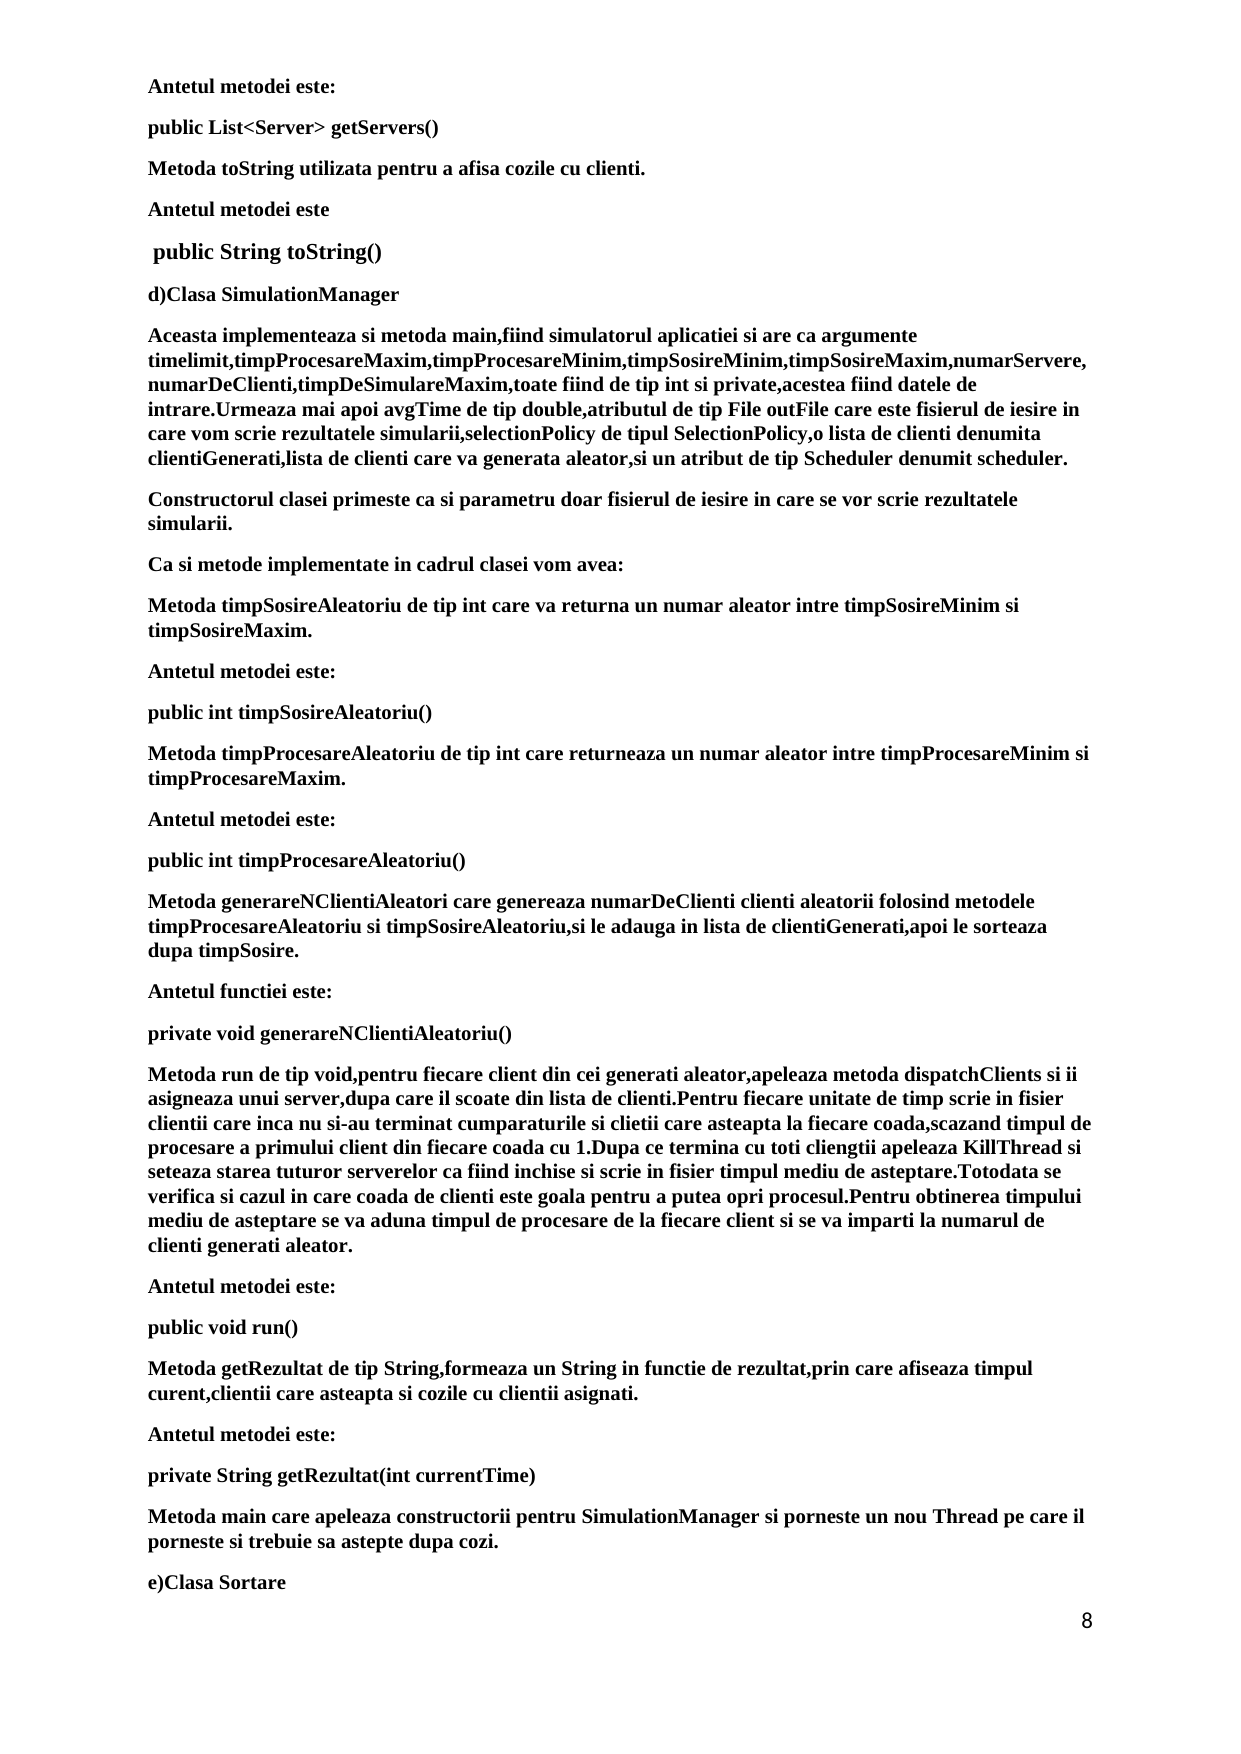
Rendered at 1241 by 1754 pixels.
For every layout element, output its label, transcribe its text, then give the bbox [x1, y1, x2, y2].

text Metoda getRezultat de tip String,formeaza un String in functie de rezultat,prin care afiseaza timpul curent,clientii care asteapta si cozile cu clientii asignati. [148, 1356, 1093, 1405]
text public int timpProcesareAleatoriu() [148, 848, 1093, 872]
text public String toString() [148, 238, 1093, 265]
text Metoda generareNClientiAleatori care genereaza numarDeClienti clienti aleatorii folosind metodele timpProcesareAleatoriu si timpSosireAleatoriu,si le adauga in lista de clientiGenerati,apoi le sorteaza dupa timpSosire. [148, 889, 1093, 962]
text Metoda toString utilizata pentru a afisa cozile cu clienti. [148, 156, 1093, 180]
text Metoda main care apeleaza constructorii pentru SimulationManager si porneste un nou Thread pe care il porneste si trebuie sa astepte dupa cozi. [148, 1504, 1093, 1553]
text d)Clasa SimulationManager [148, 282, 1093, 306]
text public List<Server> getServers() [148, 115, 1093, 139]
text private void generareNClientiAleatoriu() [148, 1020, 1093, 1044]
text Metoda timpSosireAleatoriu de tip int care va returna un numar aleator intre timpSosireMinim si timpSosireMaxim. [148, 593, 1093, 642]
text public int timpSosireAleatoriu() [148, 700, 1093, 724]
text Metoda timpProcesareAleatoriu de tip int care returneaza un numar aleator intre timpProcesareMinim si timpProcesareMaxim. [148, 741, 1093, 790]
text Antetul metodei este: [148, 1422, 1093, 1446]
text Ca si metode implementate in cadrul clasei vom avea: [148, 552, 1093, 576]
text e)Clasa Sortare [148, 1570, 1093, 1594]
text Metoda run de tip void,pentru fiecare client din cei generati aleator,apeleaza metoda dispatchClients si ii asigneaza unui server,dupa care il scoate din lista de clienti.Pentru fiecare unitate de timp scrie in fisier clientii care inca nu si-au terminat cumparaturile si clietii care asteapta la fiecare coada,scazand timpul de procesare a primului client din fiecare coada cu 1.Dupa ce termina cu toti cliengtii apeleaza KillThread si seteaza starea tuturor serverelor ca fiind inchise si scrie in fisier timpul mediu de asteptare.Totodata se verifica si cazul in care coada de clienti este goala pentru a putea opri procesul.Pentru obtinerea timpului mediu de asteptare se va aduna timpul de procesare de la fiecare client si se va imparti la numarul de clienti generati aleator. [148, 1062, 1093, 1257]
text Antetul metodei este [148, 197, 1093, 221]
text Antetul metodei este: [148, 807, 1093, 831]
text Antetul functiei este: [148, 979, 1093, 1003]
text public void run() [148, 1315, 1093, 1339]
text Aceasta implementeaza si metoda main,fiind simulatorul aplicatiei si are ca argumente timelimit,timpProcesareMaxim,timpProcesareMinim,timpSosireMinim,timpSosireMaxim,numarServere,numarDeClienti,timpDeSimulareMaxim,toate fiind de tip int si private,acestea fiind datele de intrare.Urmeaza mai apoi avgTime de tip double,atributul de tip File outFile care este fisierul de iesire in care vom scrie rezultatele simularii,selectionPolicy de tipul SelectionPolicy,o lista de clienti denumita clientiGenerati,lista de clienti care va generata aleator,si un atribut de tip Scheduler denumit scheduler. [148, 323, 1093, 469]
text Antetul metodei este: [148, 1274, 1093, 1298]
text private String getRezultat(int currentTime) [148, 1463, 1093, 1487]
text Antetul metodei este: [148, 74, 1093, 98]
text Antetul metodei este: [148, 659, 1093, 683]
text Constructorul clasei primeste ca si parametru doar fisierul de iesire in care se vor scrie rezultatele simularii. [148, 487, 1093, 535]
